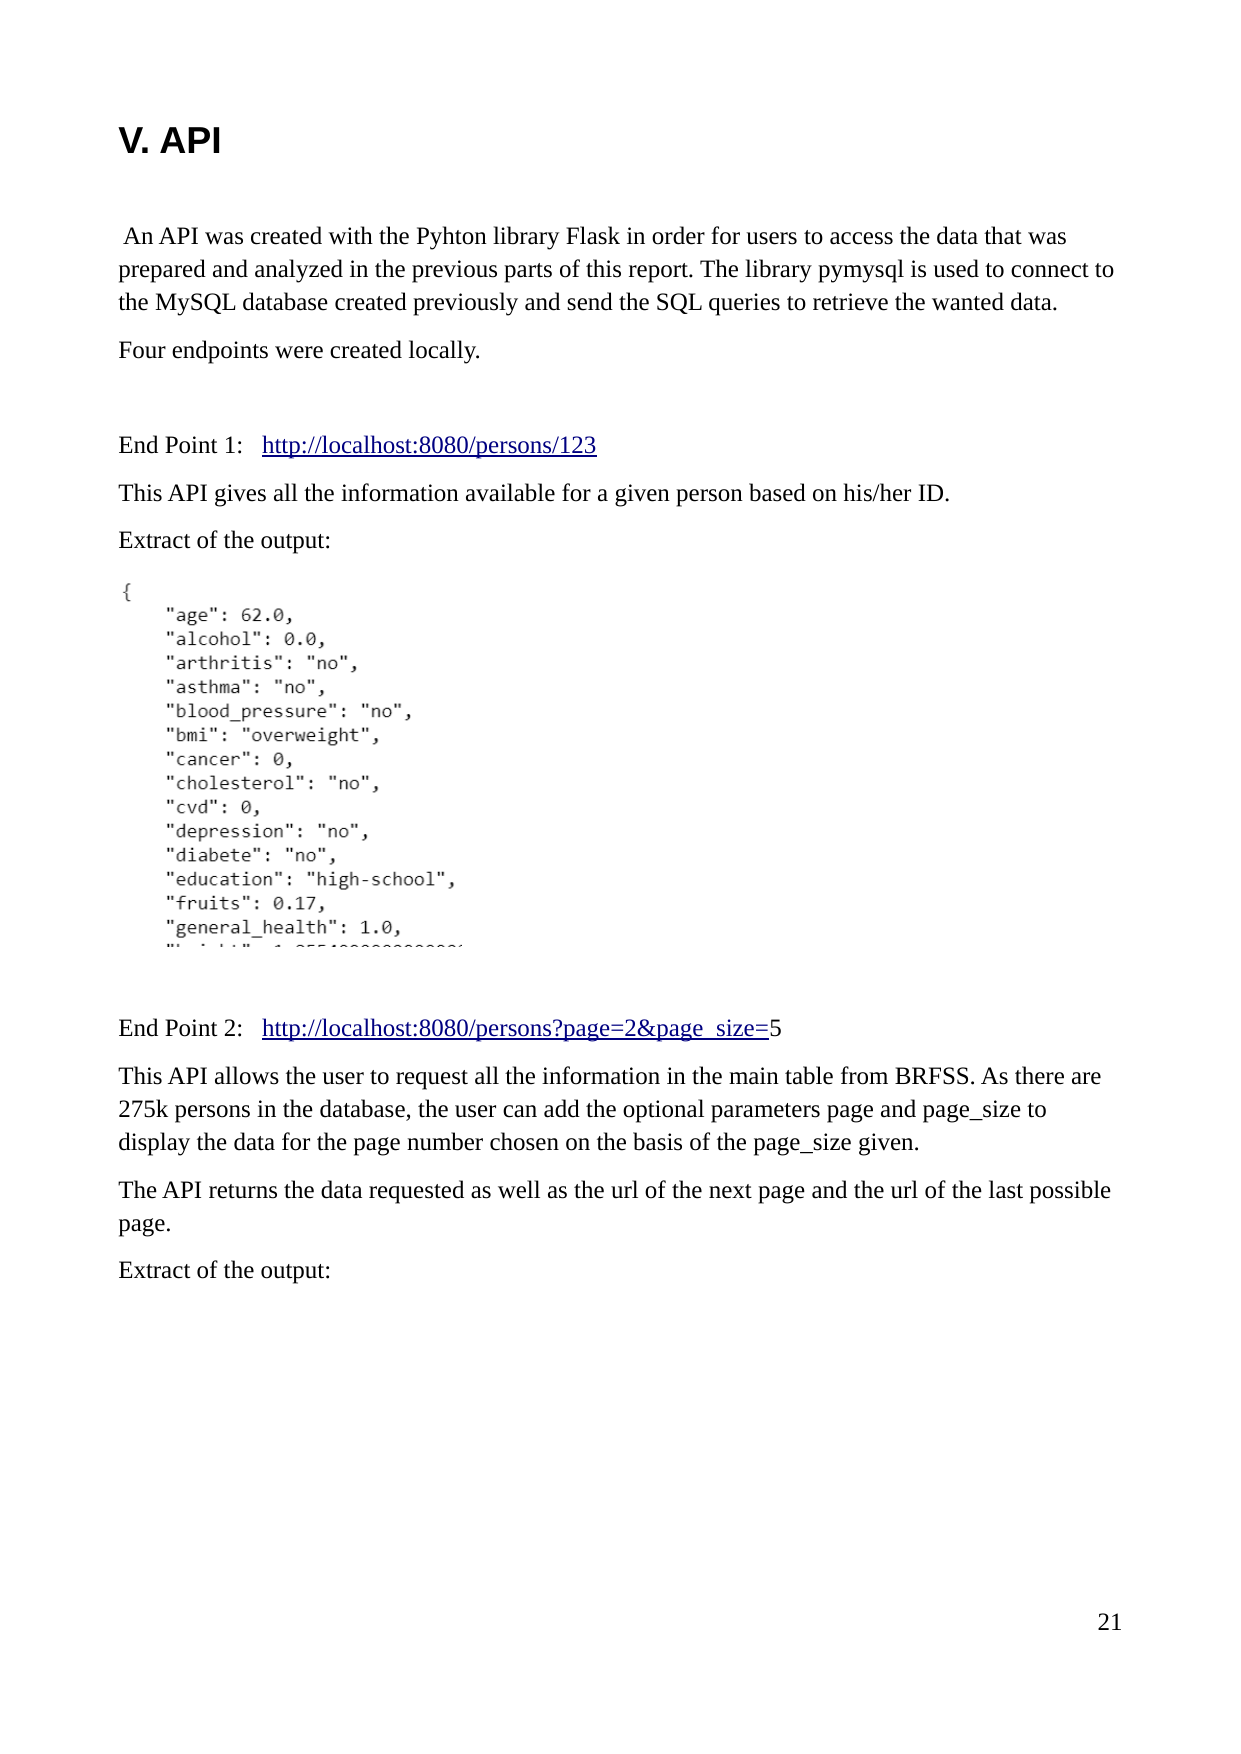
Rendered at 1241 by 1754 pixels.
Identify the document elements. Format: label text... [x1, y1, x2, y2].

picture [118, 573, 462, 947]
text End Point 2: http://localhost:8080/persons?page=2&page_size=5 [118, 1013, 1122, 1042]
text An API was created with the Pyhton library Flask in order for users to access the data that was prepared and analyzed in the previous parts of this report. The library pymysql is used to connect to the MySQL database created previously and send the SQL queries to retrieve the wanted data. [118, 221, 1122, 316]
text Extract of the output: [118, 1255, 1122, 1284]
text Extract of the output: [118, 525, 1122, 554]
text This API allows the user to request all the information in the main table from BRFSS. As there are 275k persons in the database, the user can add the optional parameters page and page_size to display the data for the page number chosen on the basis of the page_size given. [118, 1061, 1122, 1156]
text End Point 1: http://localhost:8080/persons/123 [118, 430, 1122, 459]
text This API gives all the information available for a given person based on his/her ID. [118, 478, 1122, 507]
text Four endpoints were created locally. [118, 335, 1122, 364]
subtitle V. API [118, 118, 1122, 161]
text The API returns the data requested as well as the url of the next page and the url of the last possible page. [118, 1175, 1122, 1236]
